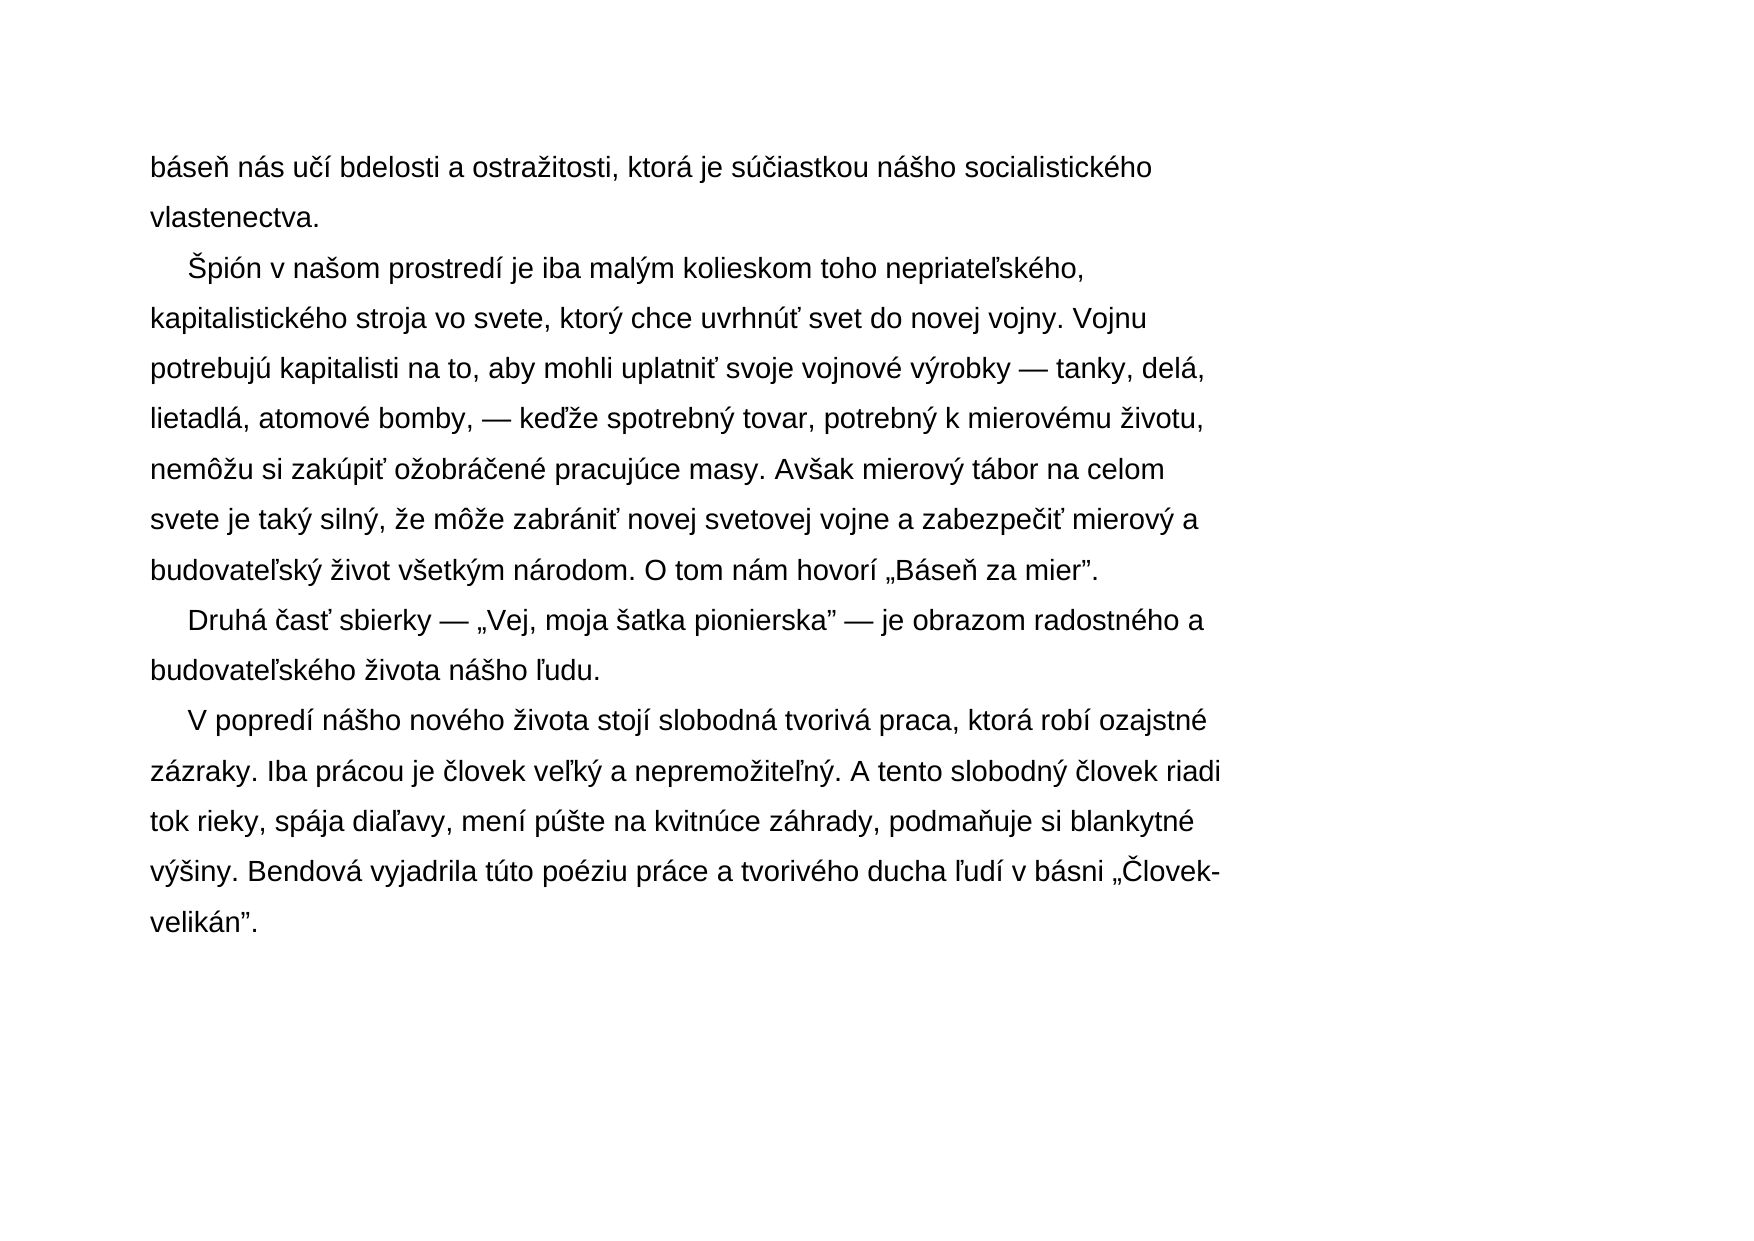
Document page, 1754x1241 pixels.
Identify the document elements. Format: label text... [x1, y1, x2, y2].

text V popredí nášho nového života stojí slobodná tvorivá praca, ktorá robí ozajstné zázraky. Iba prácou je človek veľký a nepremožiteľný. A tento slobodný človek riadi tok rieky, spája diaľavy, mení púšte na kvitnúce záhrady, podmaňuje si blankytné výšiny. Bendová vyjadrila túto poéziu práce a tvorivého ducha ľudí v básni „Človek-velikán”. [150, 703, 1243, 938]
text báseň nás učí bdelosti a ostražitosti, ktorá je súčiastkou nášho socialistického vlastenectva. [150, 150, 1243, 234]
text Druhá časť sbierky — „Vej, moja šatka pionierska” — je obrazom radostného a budovateľského života nášho ľudu. [150, 603, 1243, 687]
text Špión v našom prostredí je iba malým kolieskom toho nepriateľského, kapitalistického stroja vo svete, ktorý chce uvrhnúť svet do novej vojny. Vojnu potrebujú kapitalisti na to, aby mohli uplatniť svoje vojnové výrobky — tanky, delá, lietadlá, atomové bomby, — keďže spotrebný tovar, potrebný k mierovému životu, nemôžu si zakúpiť ožobráčené pracujúce masy. Avšak mierový tábor na celom svete je taký silný, že môže zabrániť novej svetovej vojne a zabezpečiť mierový a budovateľský život všetkým národom. O tom nám hovorí „Báseň za mier”. [150, 251, 1243, 586]
